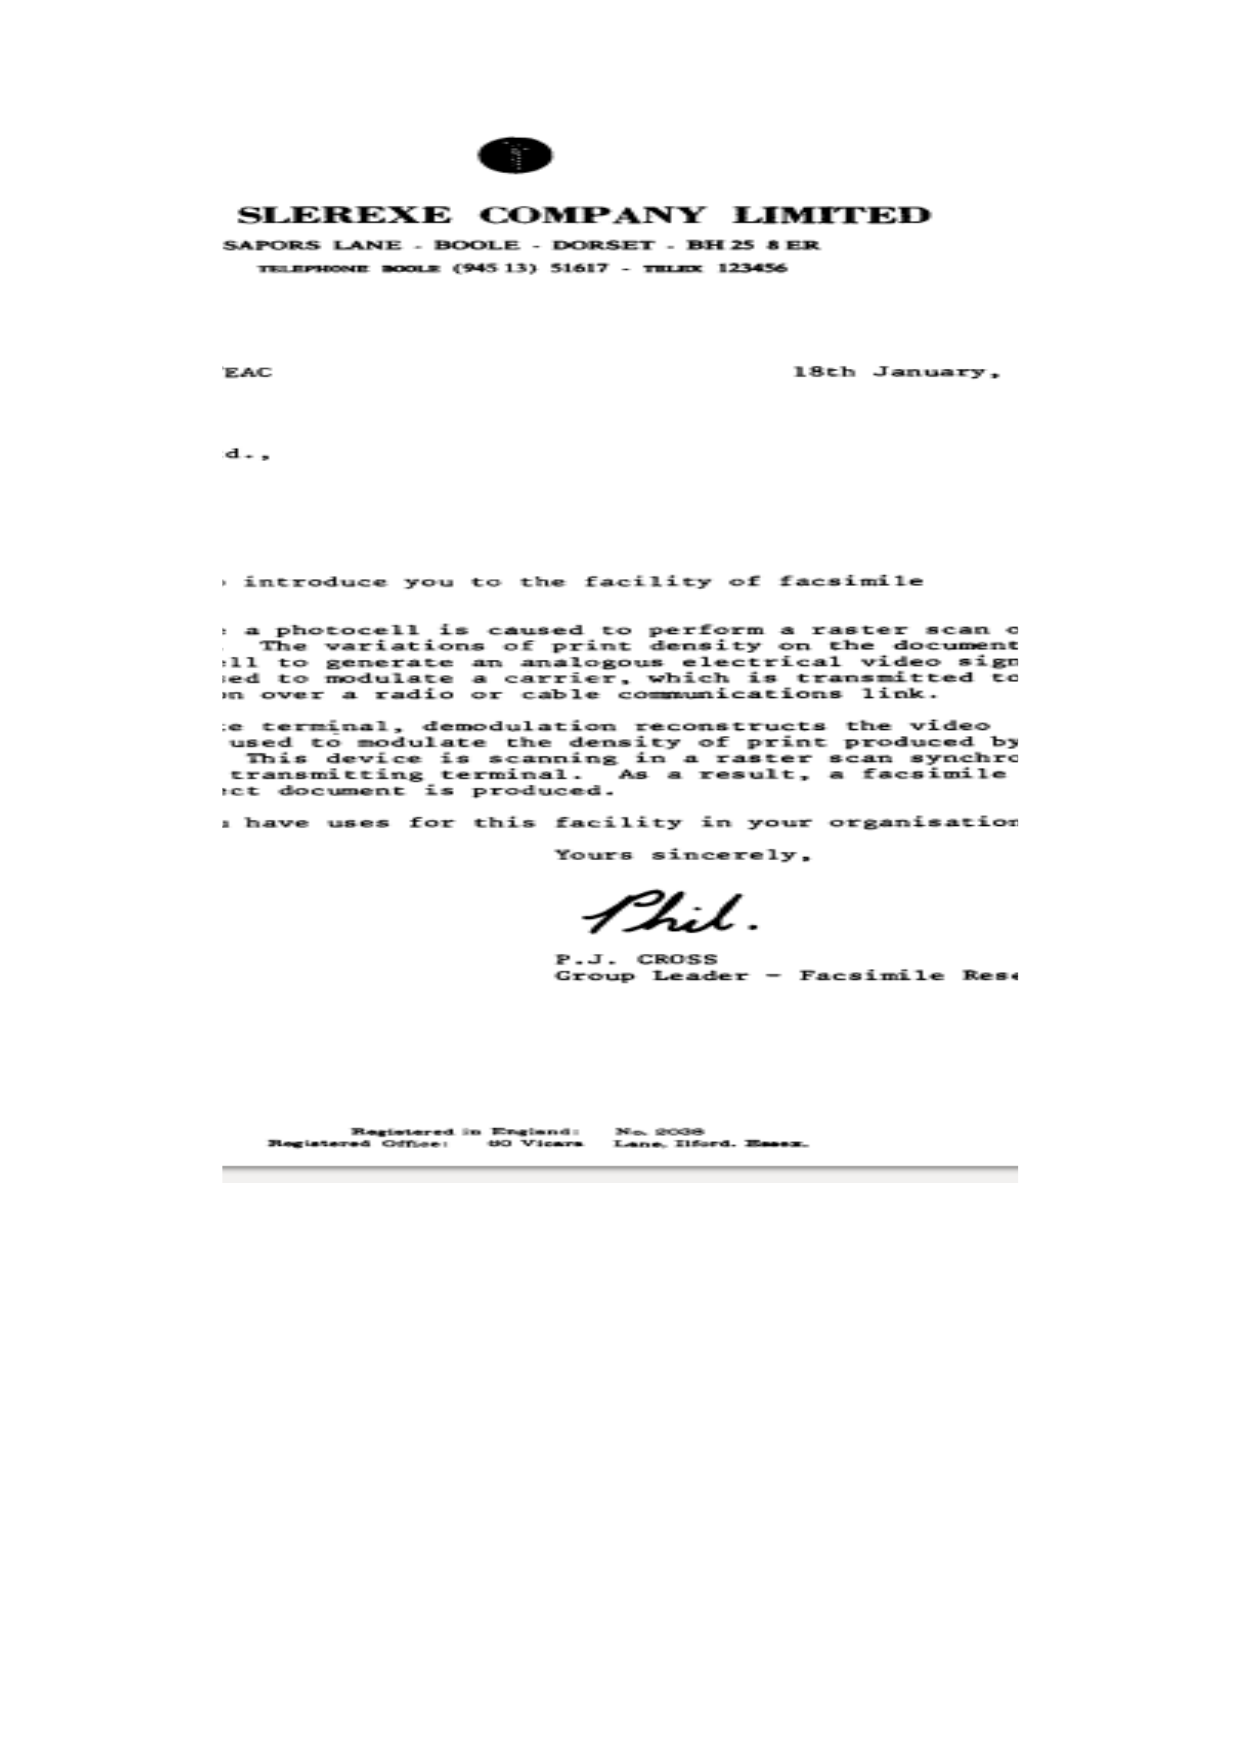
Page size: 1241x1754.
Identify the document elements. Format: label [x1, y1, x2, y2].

picture [482, 118, 1019, 1183]
